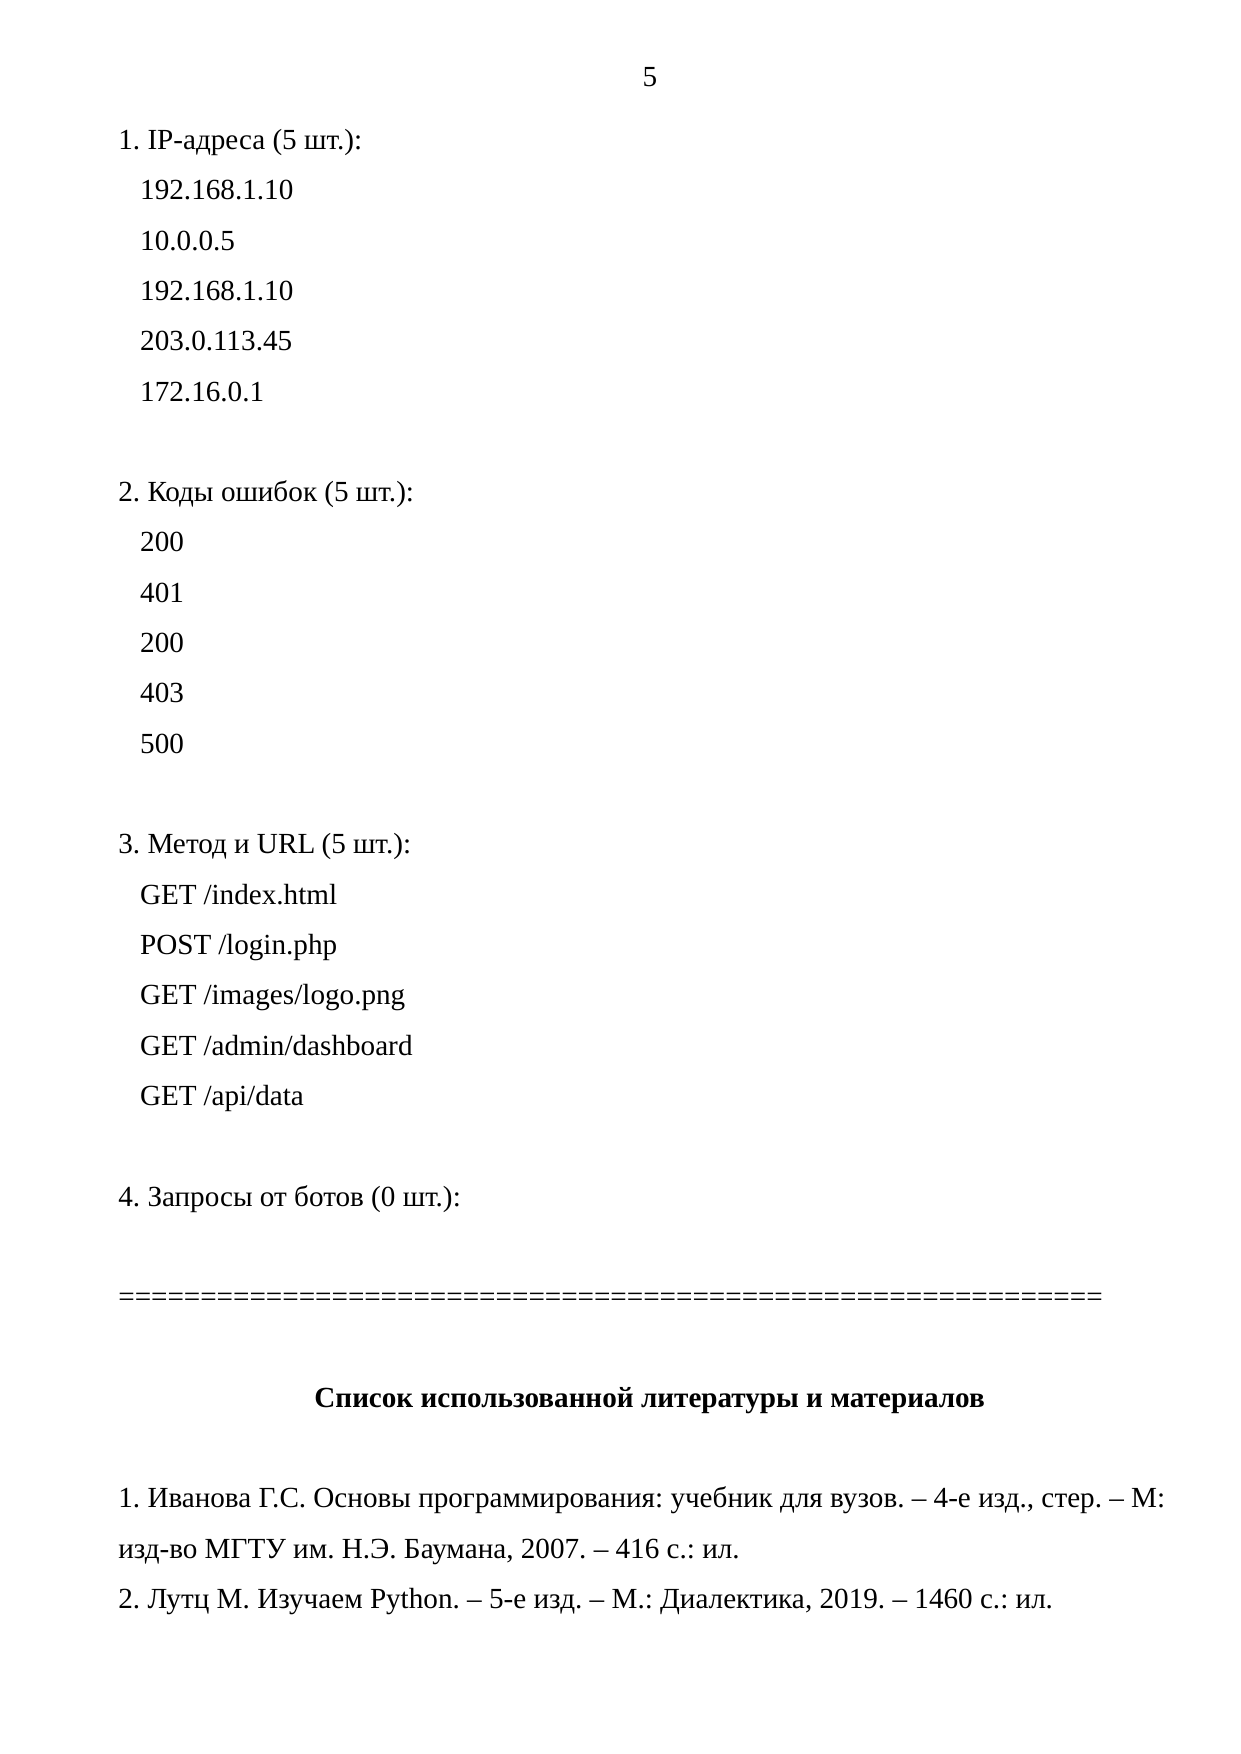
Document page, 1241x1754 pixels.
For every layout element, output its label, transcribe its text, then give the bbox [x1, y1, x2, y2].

text 3. Метод и URL (5 шт.): [118, 826, 1181, 860]
text 401 [118, 575, 1181, 608]
text 2. Коды ошибок (5 шт.): [118, 474, 1181, 508]
text 4. Запросы от ботов (0 шт.): [118, 1179, 1181, 1212]
text Список использованной литературы и материалов [118, 1380, 1181, 1413]
text GET /images/logo.png [118, 977, 1181, 1011]
text GET /api/data [118, 1078, 1181, 1112]
text 200 [118, 524, 1181, 558]
text 192.168.1.10 [118, 172, 1181, 206]
text 203.0.113.45 [118, 323, 1181, 357]
text POST /login.php [118, 927, 1181, 961]
text GET /admin/dashboard [118, 1028, 1181, 1061]
text 10.0.0.5 [118, 223, 1181, 256]
text 2. Лутц М. Изучаем Python. – 5-е изд. – М.: Диалектика, 2019. – 1460 с.: ил. [118, 1581, 1181, 1615]
text ============================================================ [118, 1279, 1181, 1313]
text 172.16.0.1 [118, 374, 1181, 407]
text 403 [118, 676, 1181, 709]
text GET /index.html [118, 877, 1181, 910]
text 1. IP-адреса (5 шт.): [118, 122, 1181, 156]
text 200 [118, 625, 1181, 659]
text 1. Иванова Г.С. Основы программирования: учебник для вузов. – 4-е изд., стер. – М: изд-во МГТУ им. Н.Э. Баумана, 2007. – 416 с.: ил. [118, 1481, 1181, 1564]
text 500 [118, 726, 1181, 759]
text 192.168.1.10 [118, 273, 1181, 307]
